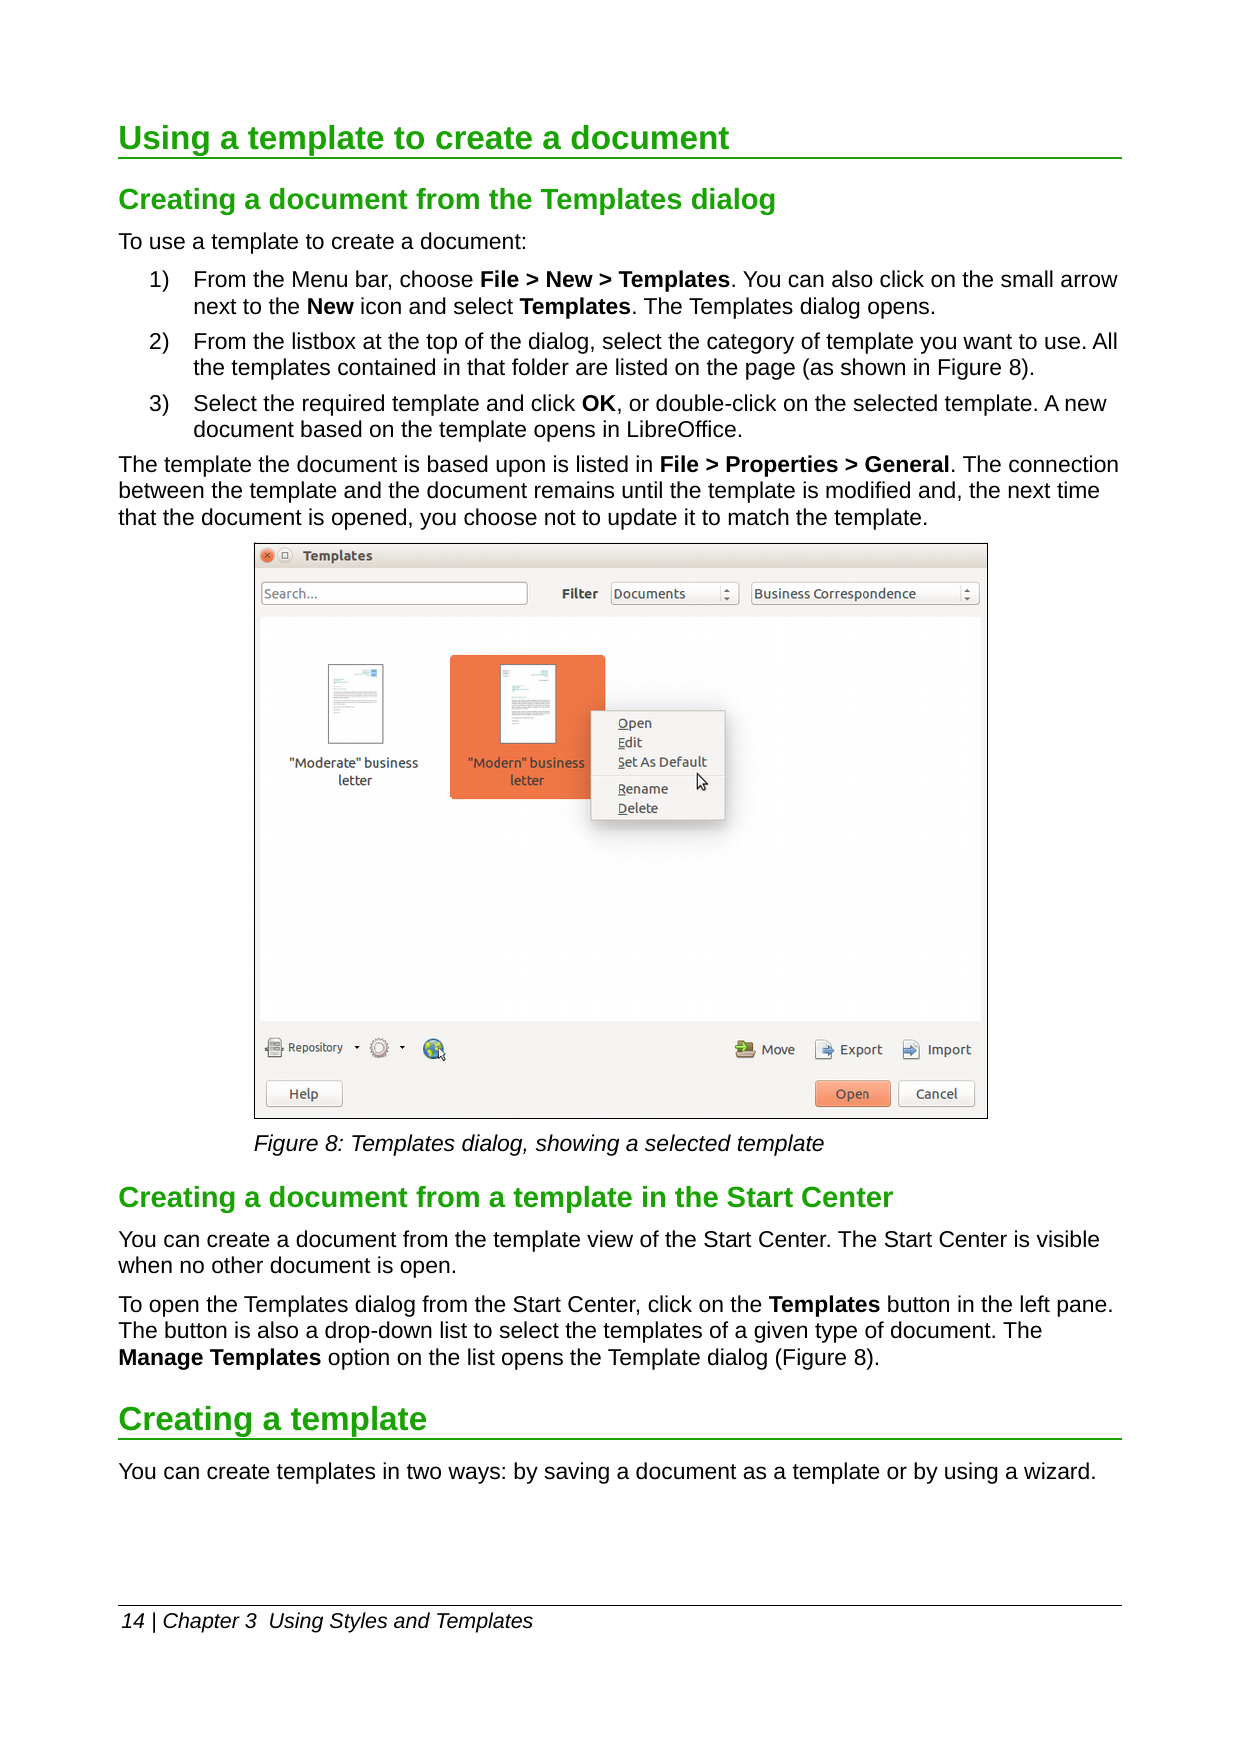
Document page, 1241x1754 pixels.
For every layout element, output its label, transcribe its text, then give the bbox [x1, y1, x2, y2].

text Figure 8: Templates dialog, showing a selected template [253, 1130, 987, 1157]
text To use a template to create a document: [118, 228, 1122, 254]
text You can create templates in two ways: by saving a document as a template or by using a wizard. [118, 1458, 1122, 1484]
text The template the document is based upon is listed in File > Properties > General. The connection between the template and the document remains until the template is modified and, the next time that the document is opened, you choose not to update it to match the template. [118, 451, 1122, 530]
subtitle Using a template to create a document [118, 118, 1122, 157]
subtitle Creating a document from a template in the Start Center [118, 1180, 1122, 1214]
list From the listbox at the top of the dialog, select the category of template you want to use. All the templates contained in that folder are listed on the page (as shown in Figure 8). [169, 328, 1122, 381]
picture [255, 544, 987, 1118]
text To open the Templates dialog from the Start Center, click on the Templates button in the left pane. The button is also a drop-down list to select the templates of a given type of document. The Manage Templates option on the list opens the Template dialog (Figure 8). [118, 1291, 1122, 1370]
text You can create a document from the template view of the Start Center. The Start Center is visible when no other document is open. [118, 1226, 1122, 1278]
list From the Menu bar, choose File > New > Templates. You can also click on the small arrow next to the New icon and select Templates. The Templates dialog opens. [169, 266, 1122, 319]
subtitle Creating a document from the Templates dialog [118, 182, 1122, 216]
subtitle Creating a template [118, 1399, 1122, 1438]
list Select the required template and click OK, or double-click on the selected template. A new document based on the template opens in LibreOffice. [169, 389, 1122, 442]
